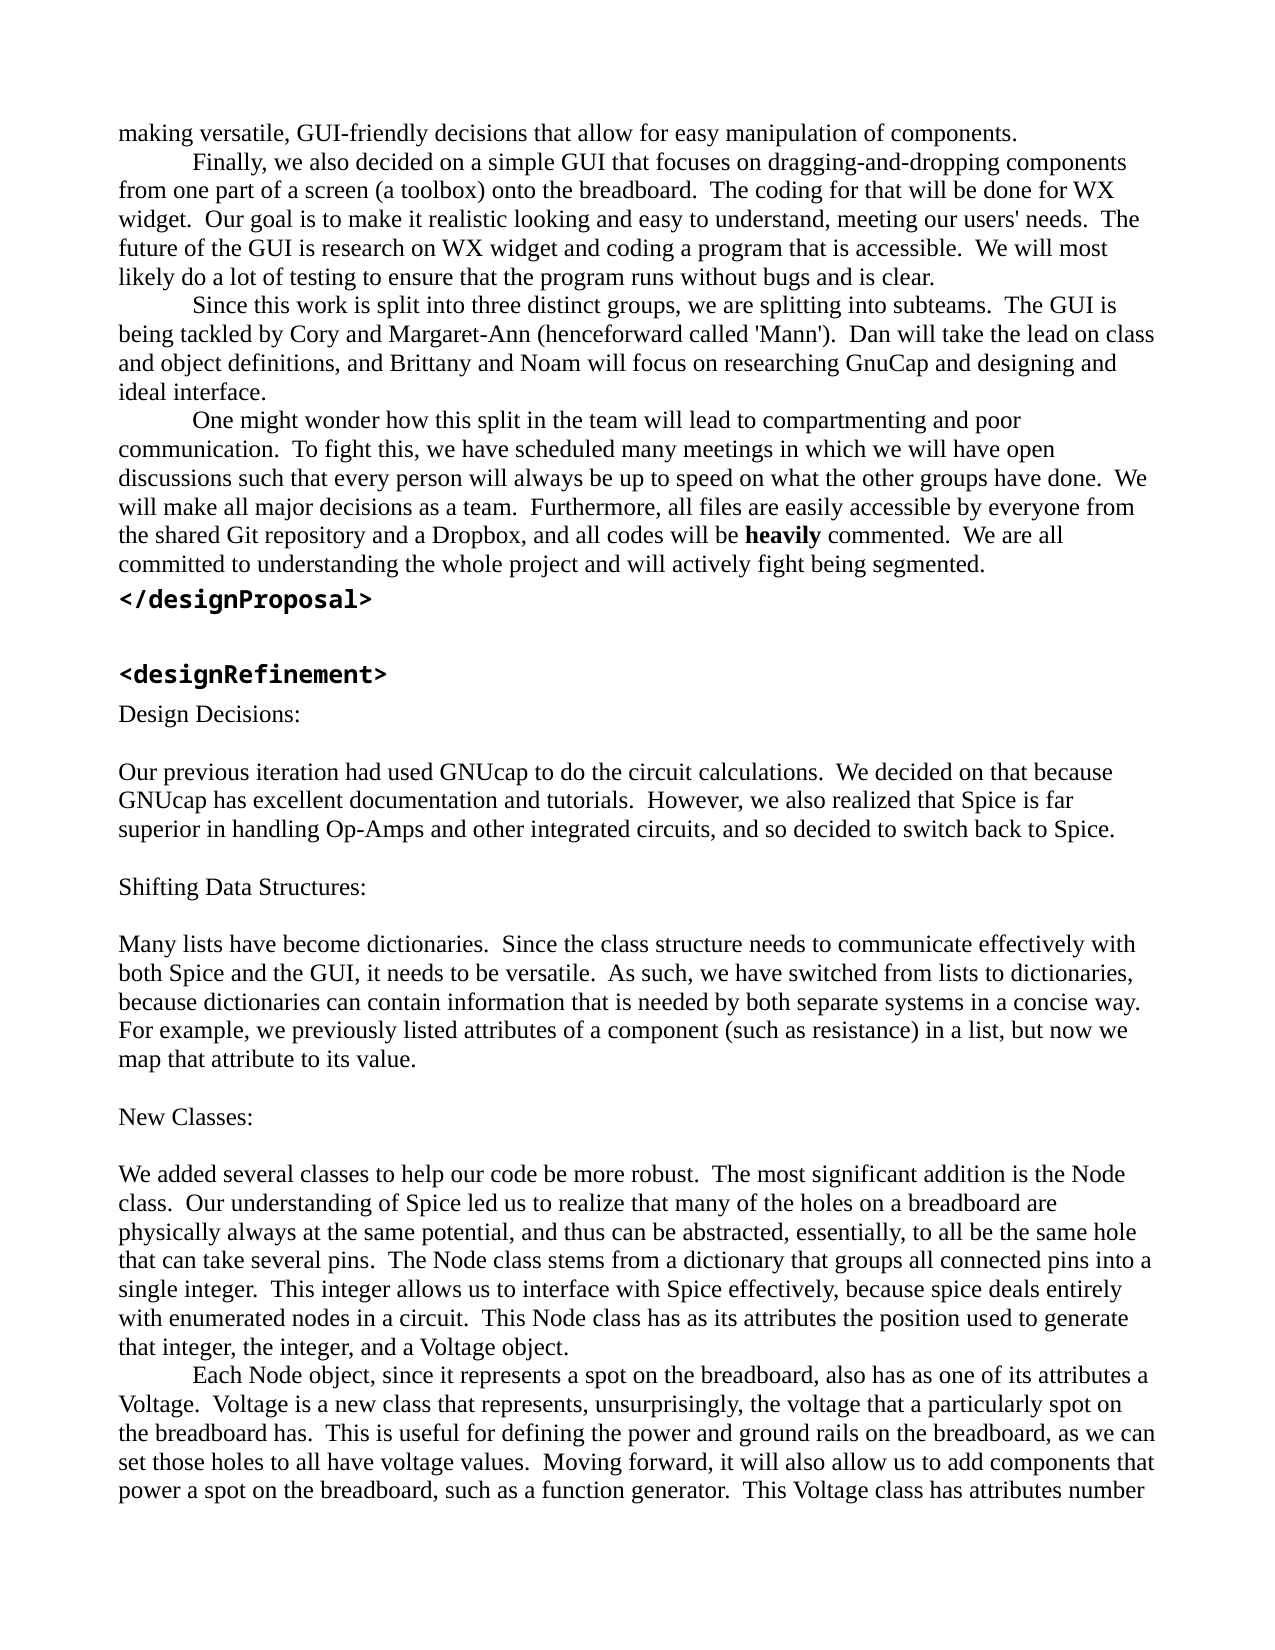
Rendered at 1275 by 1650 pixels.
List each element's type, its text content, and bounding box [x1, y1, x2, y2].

text One might wonder how this split in the team will lead to compartmenting and poor communication. To fight this, we have scheduled many meetings in which we will have open discussions such that every person will always be up to speed on what the other groups have done. We will make all major decisions as a team. Furthermore, all files are easily accessible by everyone from the shared Git repository and a Dropbox, and all codes will be heavily commented. We are all committed to understanding the whole project and will actively fight being segmented. [118, 406, 1157, 578]
text Our previous iteration had used GNUcap to do the circuit calculations. We decided on that because GNUcap has excellent documentation and tutorials. However, we also realized that Spice is far superior in handling Op-Amps and other integrated circuits, and so decided to switch back to Spice. [118, 757, 1157, 843]
text Finally, we also decided on a simple GUI that focuses on dragging-and-dropping components from one part of a screen (a toolbox) onto the breadboard. The coding for that will be done for WX widget. Our goal is to make it realistic looking and easy to understand, meeting our users' needs. The future of the GUI is research on WX widget and coding a program that is accessible. We will most likely do a lot of testing to ensure that the program runs without bugs and is clear. [118, 147, 1157, 291]
text New Classes: [118, 1102, 1157, 1131]
text Since this work is split into three distinct groups, we are splitting into subteams. The GUI is being tackled by Cory and Margaret-Ann (henceforward called 'Mann'). Dan will take the lead on class and object definitions, and Brittany and Noam will focus on researching GnuCap and designing and ideal interface. [118, 291, 1157, 406]
text We added several classes to help our code be more robust. The most significant addition is the Node class. Our understanding of Spice led us to realize that many of the holes on a breadboard are physically always at the same potential, and thus can be abstracted, essentially, to all be the same hole that can take several pins. The Node class stems from a dictionary that groups all connected pins into a single integer. This integer allows us to interface with Spice effectively, because spice deals entirely with enumerated nodes in a circuit. This Node class has as its attributes the position used to generate that integer, the integer, and a Voltage object. [118, 1159, 1157, 1361]
text </designProposal> [118, 578, 1157, 616]
text Many lists have become dictionaries. Since the class structure needs to communicate effectively with both Spice and the GUI, it needs to be versatile. As such, we have switched from lists to dictionaries, because dictionaries can contain information that is needed by both separate systems in a concise way. For example, we previously listed attributes of a component (such as resistance) in a list, but now we map that attribute to its value. [118, 929, 1157, 1073]
text making versatile, GUI-friendly decisions that allow for easy manipulation of components. [118, 118, 1157, 147]
text Design Decisions: [118, 691, 1157, 728]
text Each Node object, since it represents a spot on the breadboard, also has as one of its attributes a Voltage. Voltage is a new class that represents, unsurprisingly, the voltage that a particularly spot on the breadboard has. This is useful for defining the power and ground rails on the breadboard, as we can set those holes to all have voltage values. Moving forward, it will also allow us to add components that power a spot on the breadboard, such as a function generator. This Voltage class has attributes number [118, 1361, 1157, 1504]
text <designRefinement> [118, 653, 1157, 691]
text Shifting Data Structures: [118, 872, 1157, 901]
